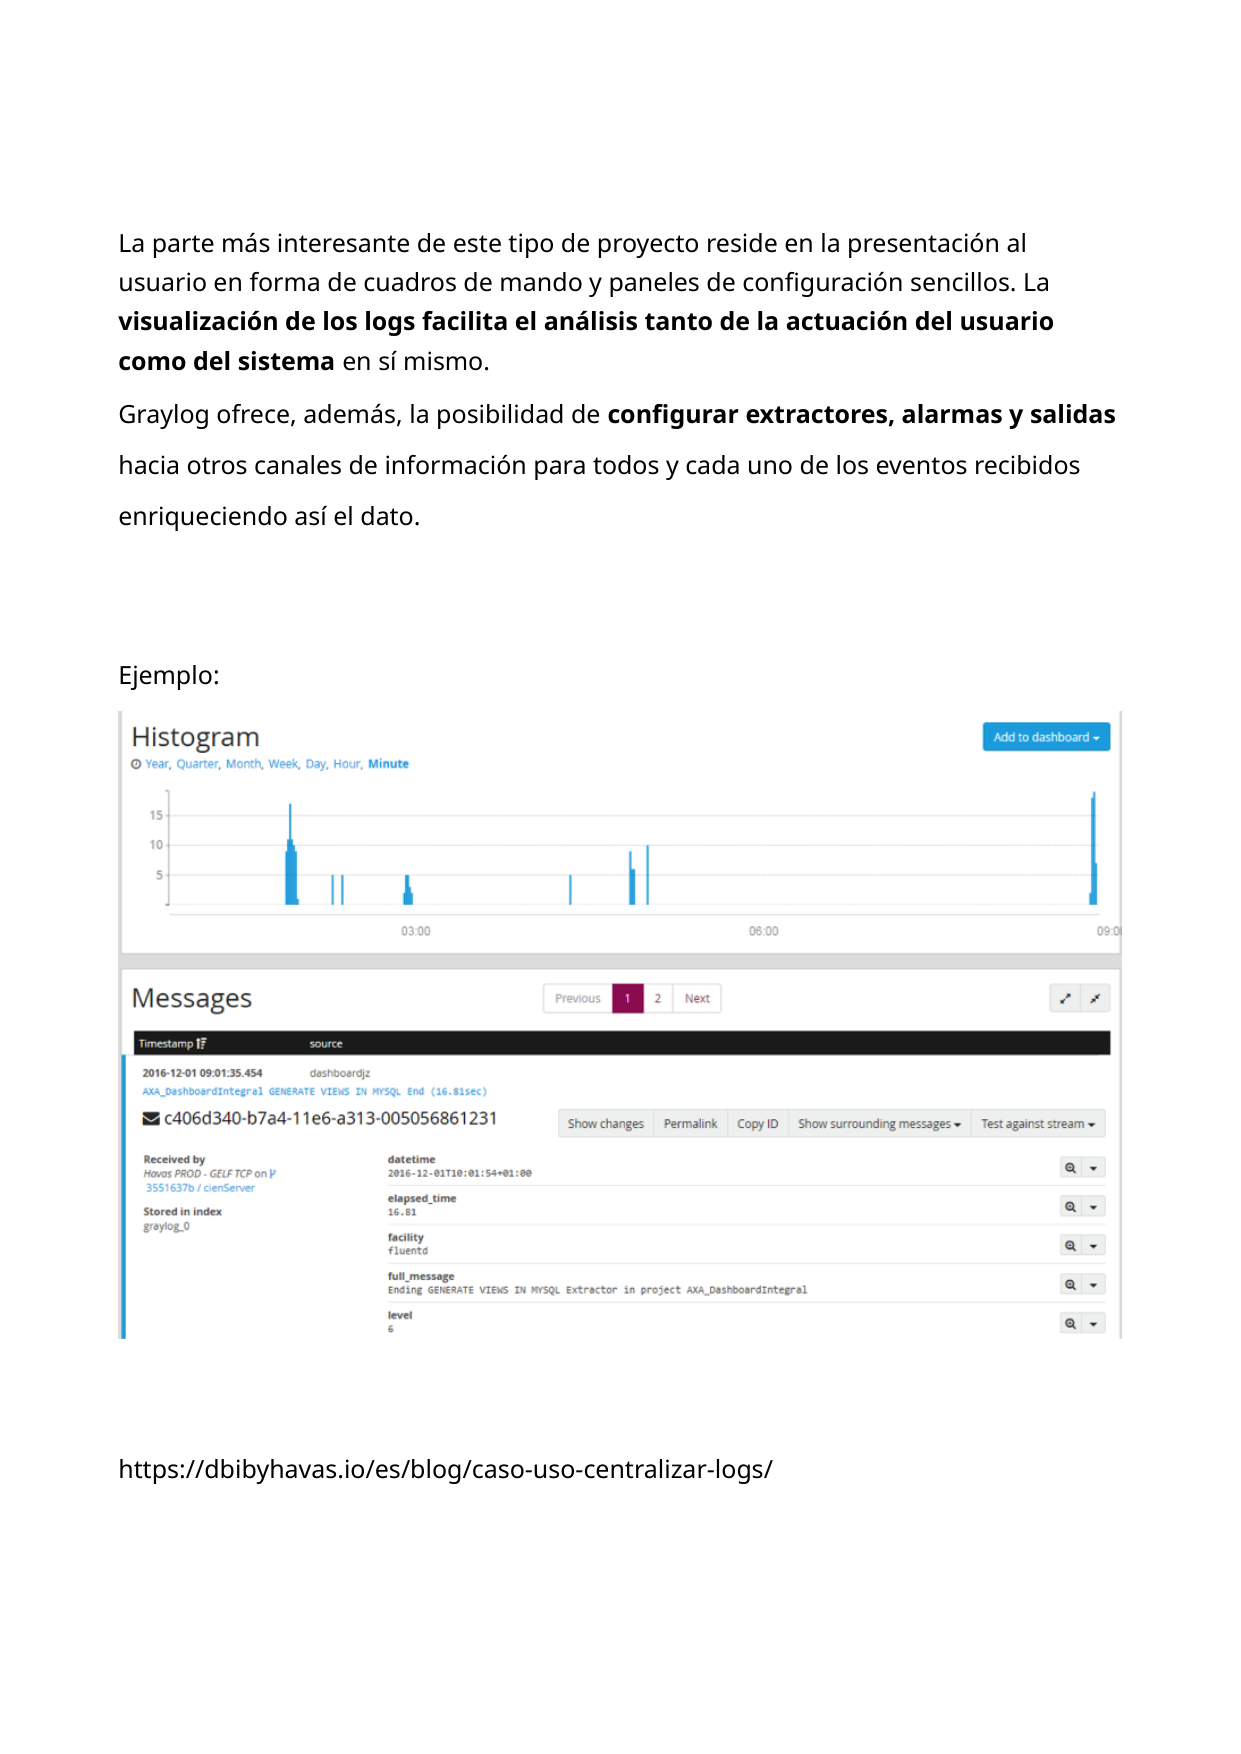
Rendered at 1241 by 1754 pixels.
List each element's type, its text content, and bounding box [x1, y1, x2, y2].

picture [118, 711, 1123, 1339]
text Graylog ofrece, además, la posibilidad de configurar extractores, alarmas y salidas hacia otros canales de información para todos y cada uno de los eventos recibidos enriqueciendo así el dato. [118, 397, 1122, 533]
text Ejemplo: [118, 657, 1122, 692]
text La parte más interesante de este tipo de proyecto reside en la presentación al usuario en forma de cuadros de mando y paneles de configuración sencillos. La visualización de los logs facilita el análisis tanto de la actuación del usuario como del sistema en sí mismo. [118, 226, 1122, 377]
text https://dbibyhavas.io/es/blog/caso-uso-centralizar-logs/ [118, 1452, 1122, 1486]
